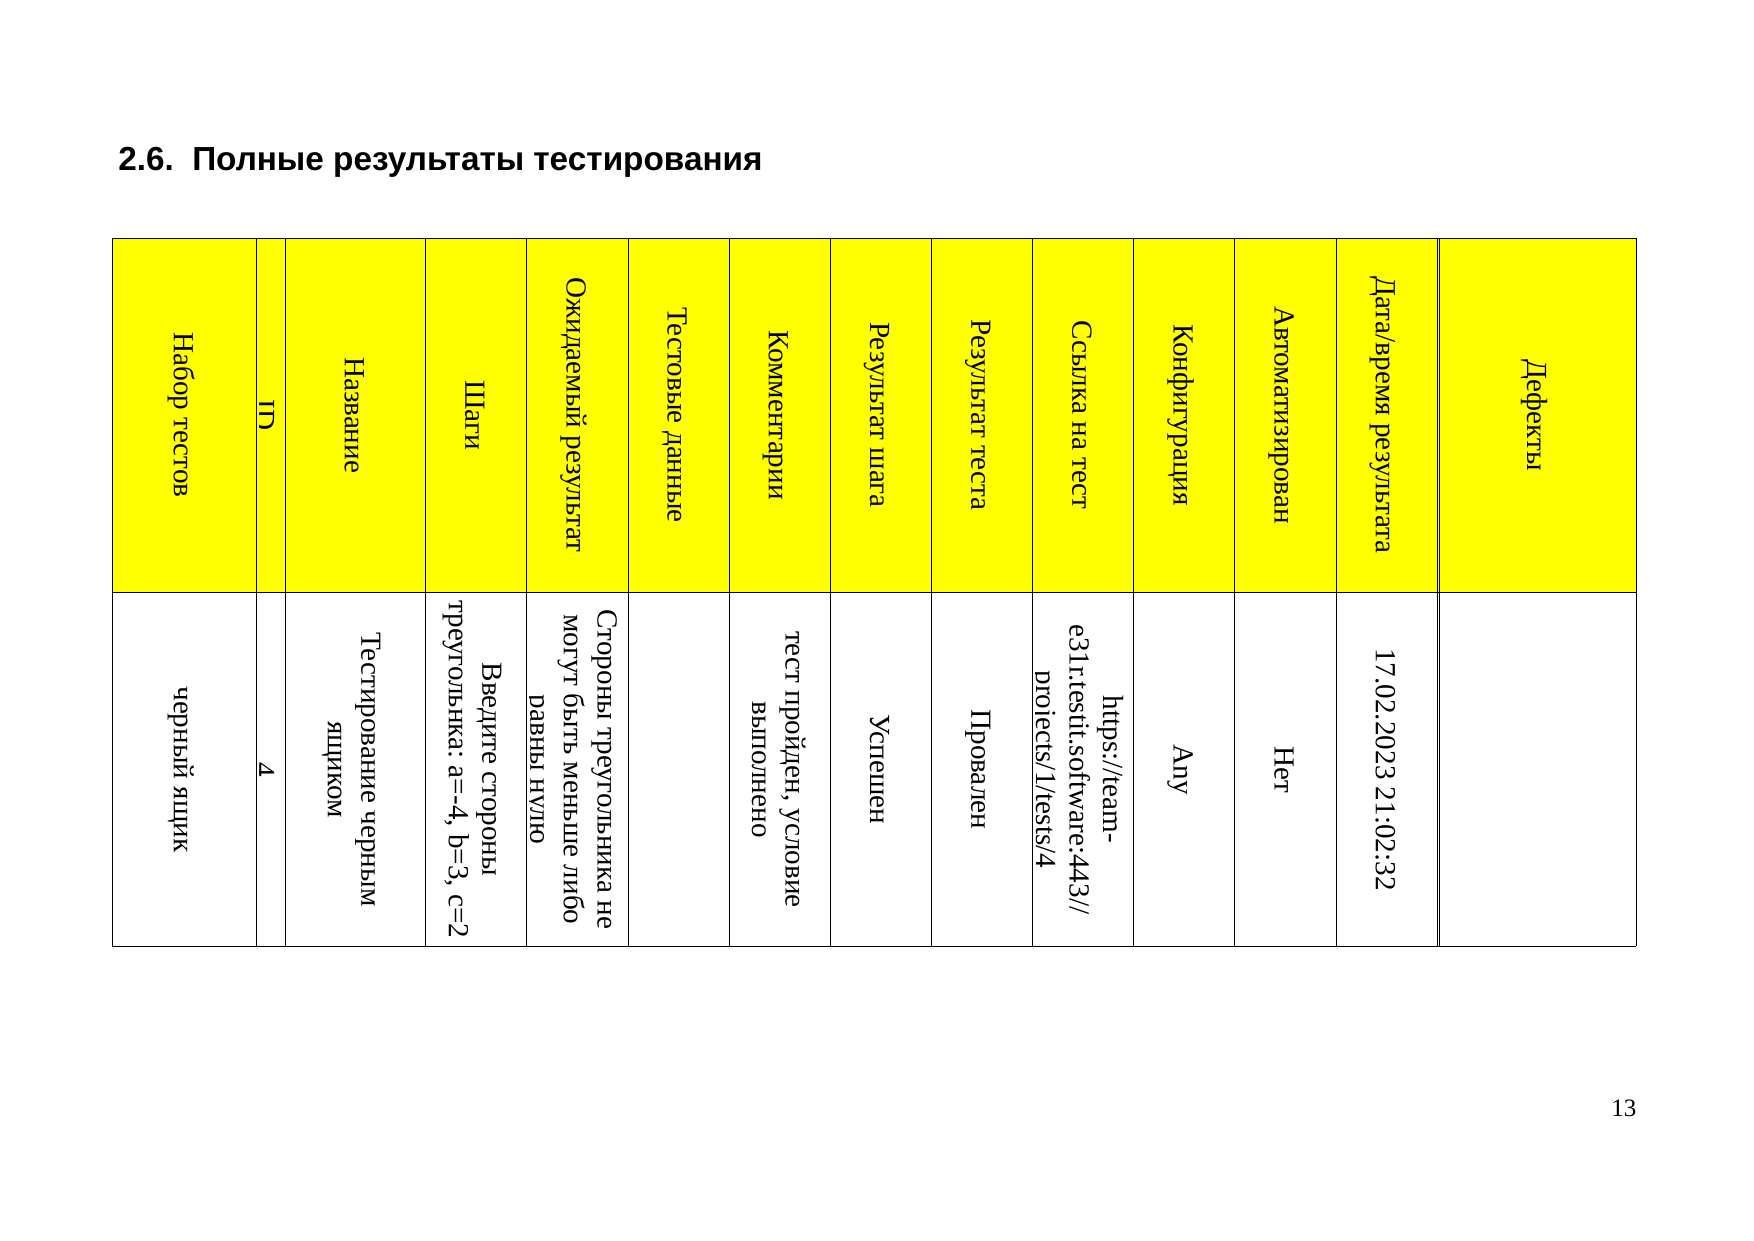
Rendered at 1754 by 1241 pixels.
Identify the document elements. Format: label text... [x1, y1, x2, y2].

table_cell Введите стороны треугольнка: a=-4, b=3, c=2 [426, 593, 526, 946]
table_header Ссылка на тест [1033, 239, 1133, 592]
table_header Дата/время результата [1337, 239, 1437, 592]
table_cell Any [1134, 593, 1234, 946]
table_cell Нет [1235, 593, 1336, 946]
table_header Дефекты [1440, 239, 1636, 592]
subtitle Полные результаты тестирования [118, 139, 1636, 177]
table_cell Тестирование черным ящиком [286, 593, 425, 946]
table_cell 4 [257, 593, 285, 946]
table_cell 17.02.2023 21:02:32 [1337, 593, 1437, 946]
table_header Результат шага [831, 239, 931, 592]
table_cell тест пройден, условие выполнено [730, 593, 830, 946]
table_cell [1440, 593, 1636, 946]
table_header Название [286, 239, 425, 592]
table_cell Стороны треугольника не могут быть меньше либо равны нулю [527, 593, 628, 946]
table_cell Провален [932, 593, 1032, 946]
table_header Тестовые данные [629, 239, 729, 592]
table_header Ожидаемый результат [527, 239, 628, 592]
table_header Автоматизирован [1235, 239, 1336, 592]
table_header Комментарии [730, 239, 830, 592]
table_header Набор тестов [113, 239, 256, 592]
table_header Конфигурация [1134, 239, 1234, 592]
table_cell https://team-e31r.testit.software:443//projects/1/tests/4 [1033, 593, 1133, 946]
table_cell черный ящик [113, 593, 256, 946]
table_cell Успешен [831, 593, 931, 946]
table_header ID [257, 239, 285, 592]
table_header Результат теста [932, 239, 1032, 592]
table_header Шаги [426, 239, 526, 592]
table_cell [629, 593, 729, 946]
